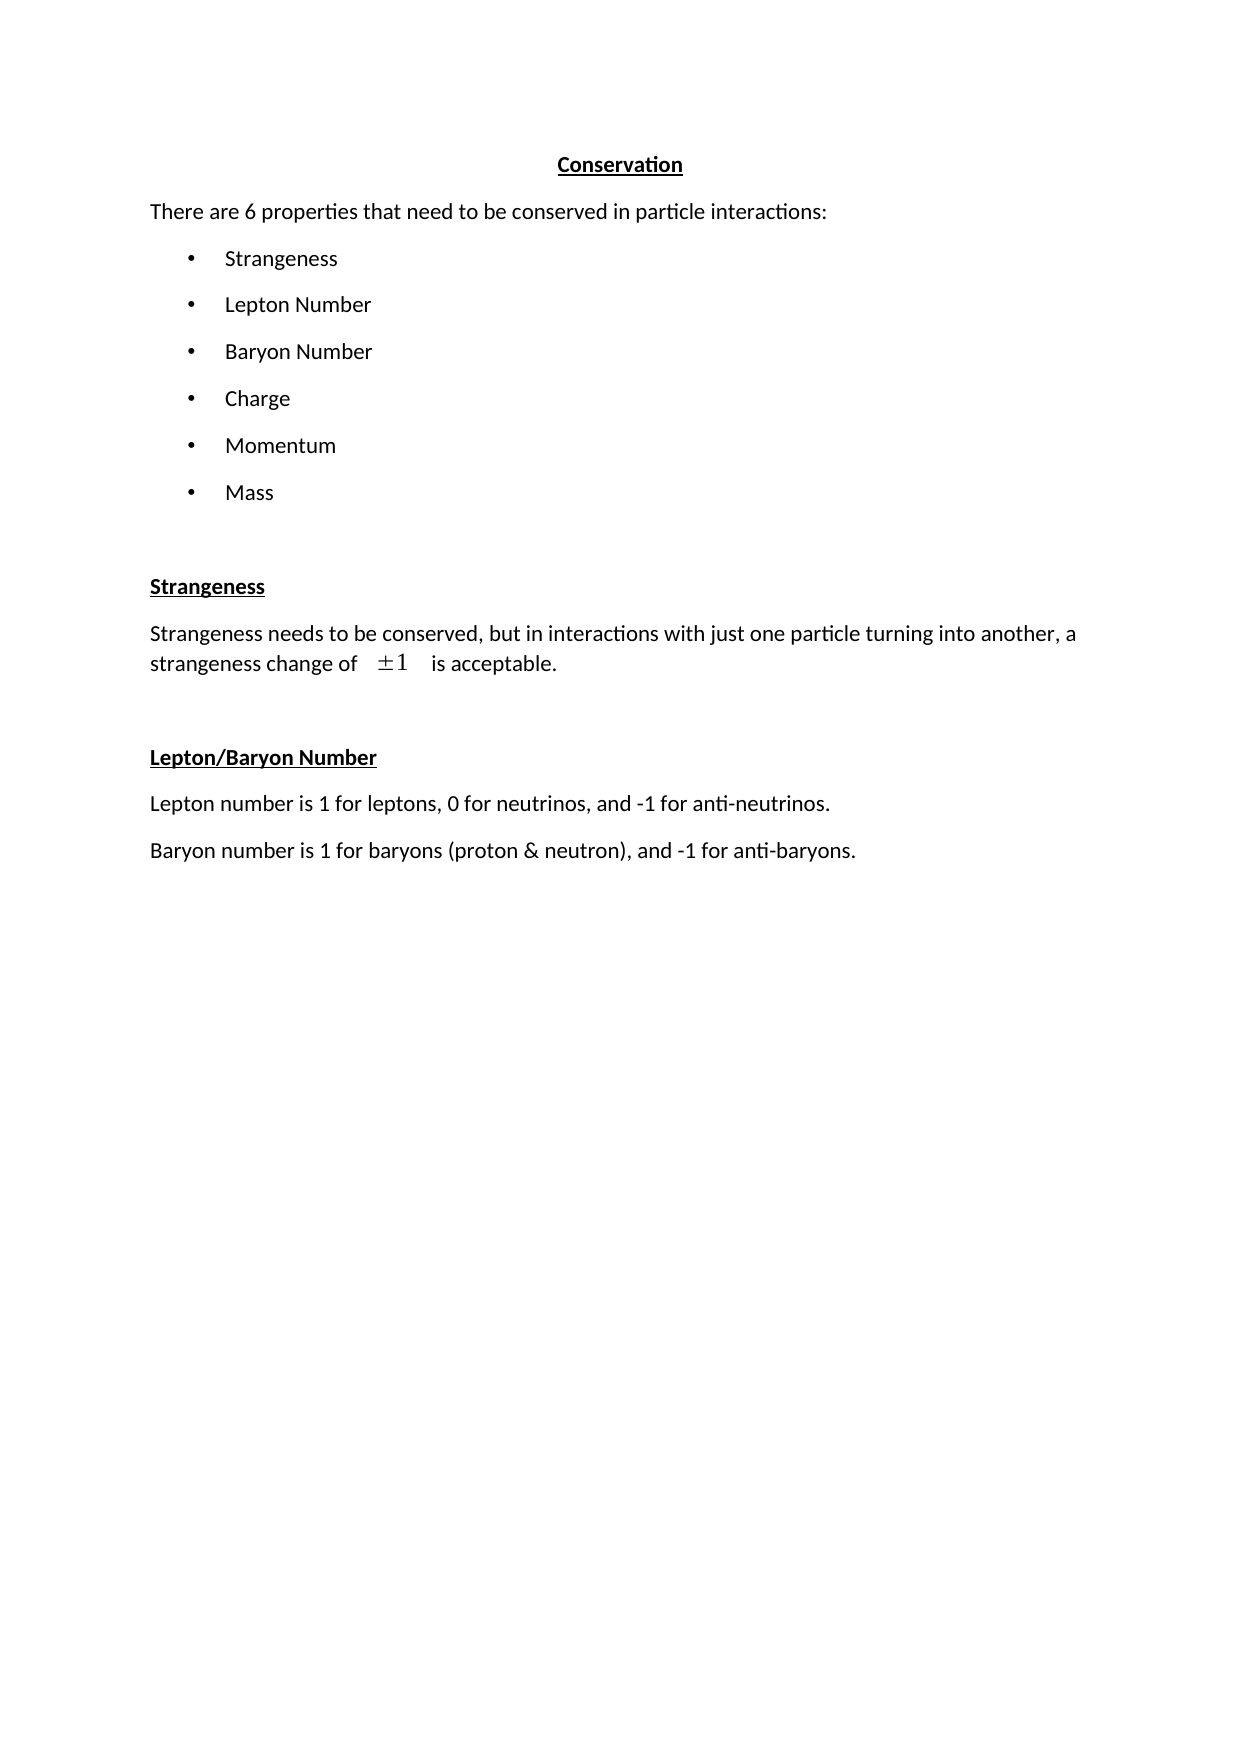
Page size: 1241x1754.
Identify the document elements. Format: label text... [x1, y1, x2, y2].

text Strangeness needs to be conserved, but in interactions with just one particle turning into another, a strangeness change of is acceptable. [150, 619, 1090, 677]
text There are 6 properties that need to be conserved in particle interactions: [150, 197, 1090, 225]
list Charge [187, 384, 1090, 412]
text Lepton number is 1 for leptons, 0 for neutrinos, and -1 for anti-neutrinos. [150, 789, 1090, 818]
list Lepton Number [187, 291, 1090, 319]
list Baryon Number [187, 337, 1090, 366]
text Baryon number is 1 for baryons (proton & neutron), and -1 for anti-baryons. [150, 836, 1090, 864]
list Strangeness [187, 244, 1090, 272]
list Momentum [187, 431, 1090, 459]
text Strangeness [150, 572, 1090, 600]
list Mass [187, 478, 1090, 506]
text Conservation [150, 150, 1090, 178]
text Lepton/Baryon Number [150, 743, 1090, 771]
